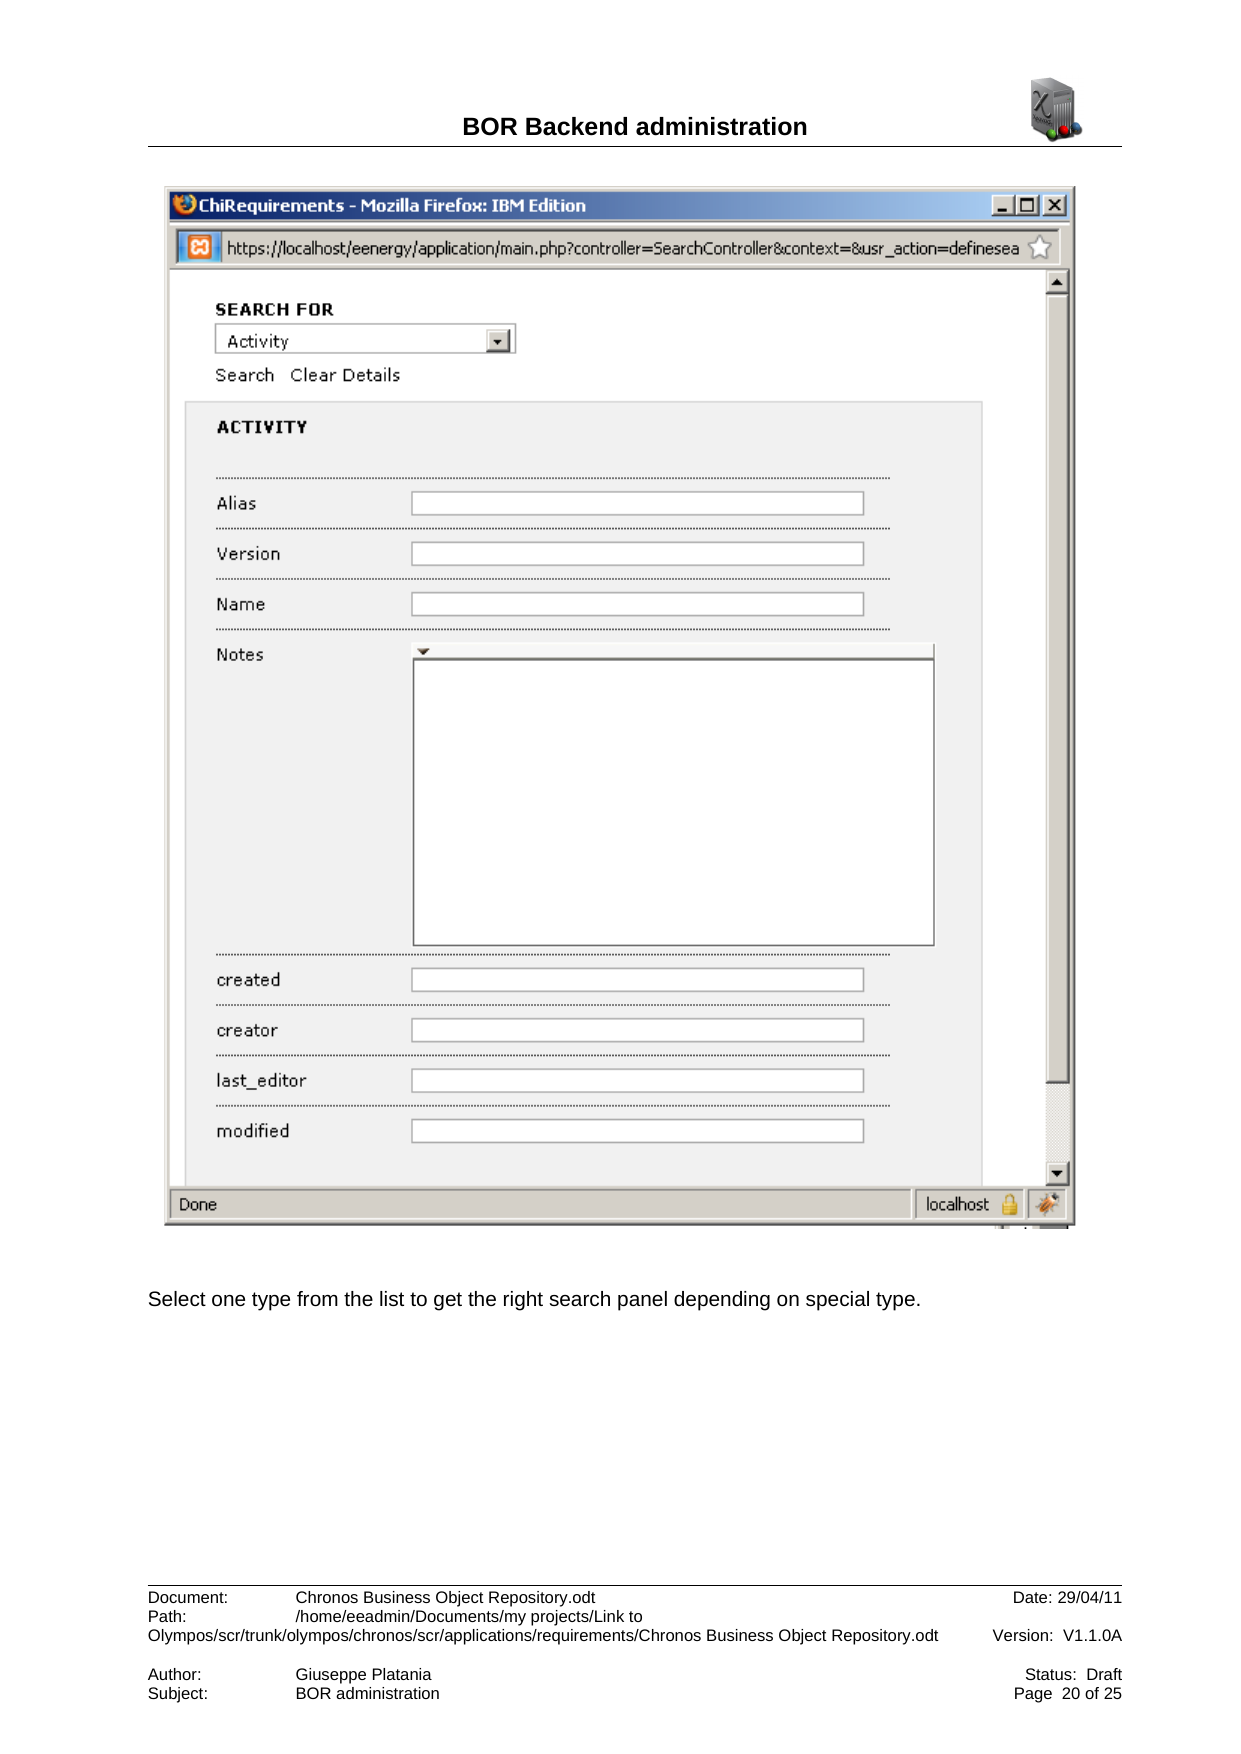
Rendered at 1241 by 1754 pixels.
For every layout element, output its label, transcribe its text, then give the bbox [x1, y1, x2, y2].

picture [164, 186, 1076, 1229]
picture [1029, 75, 1085, 143]
text Select one type from the list to get the right search panel depending on special type. [148, 1287, 1122, 1311]
